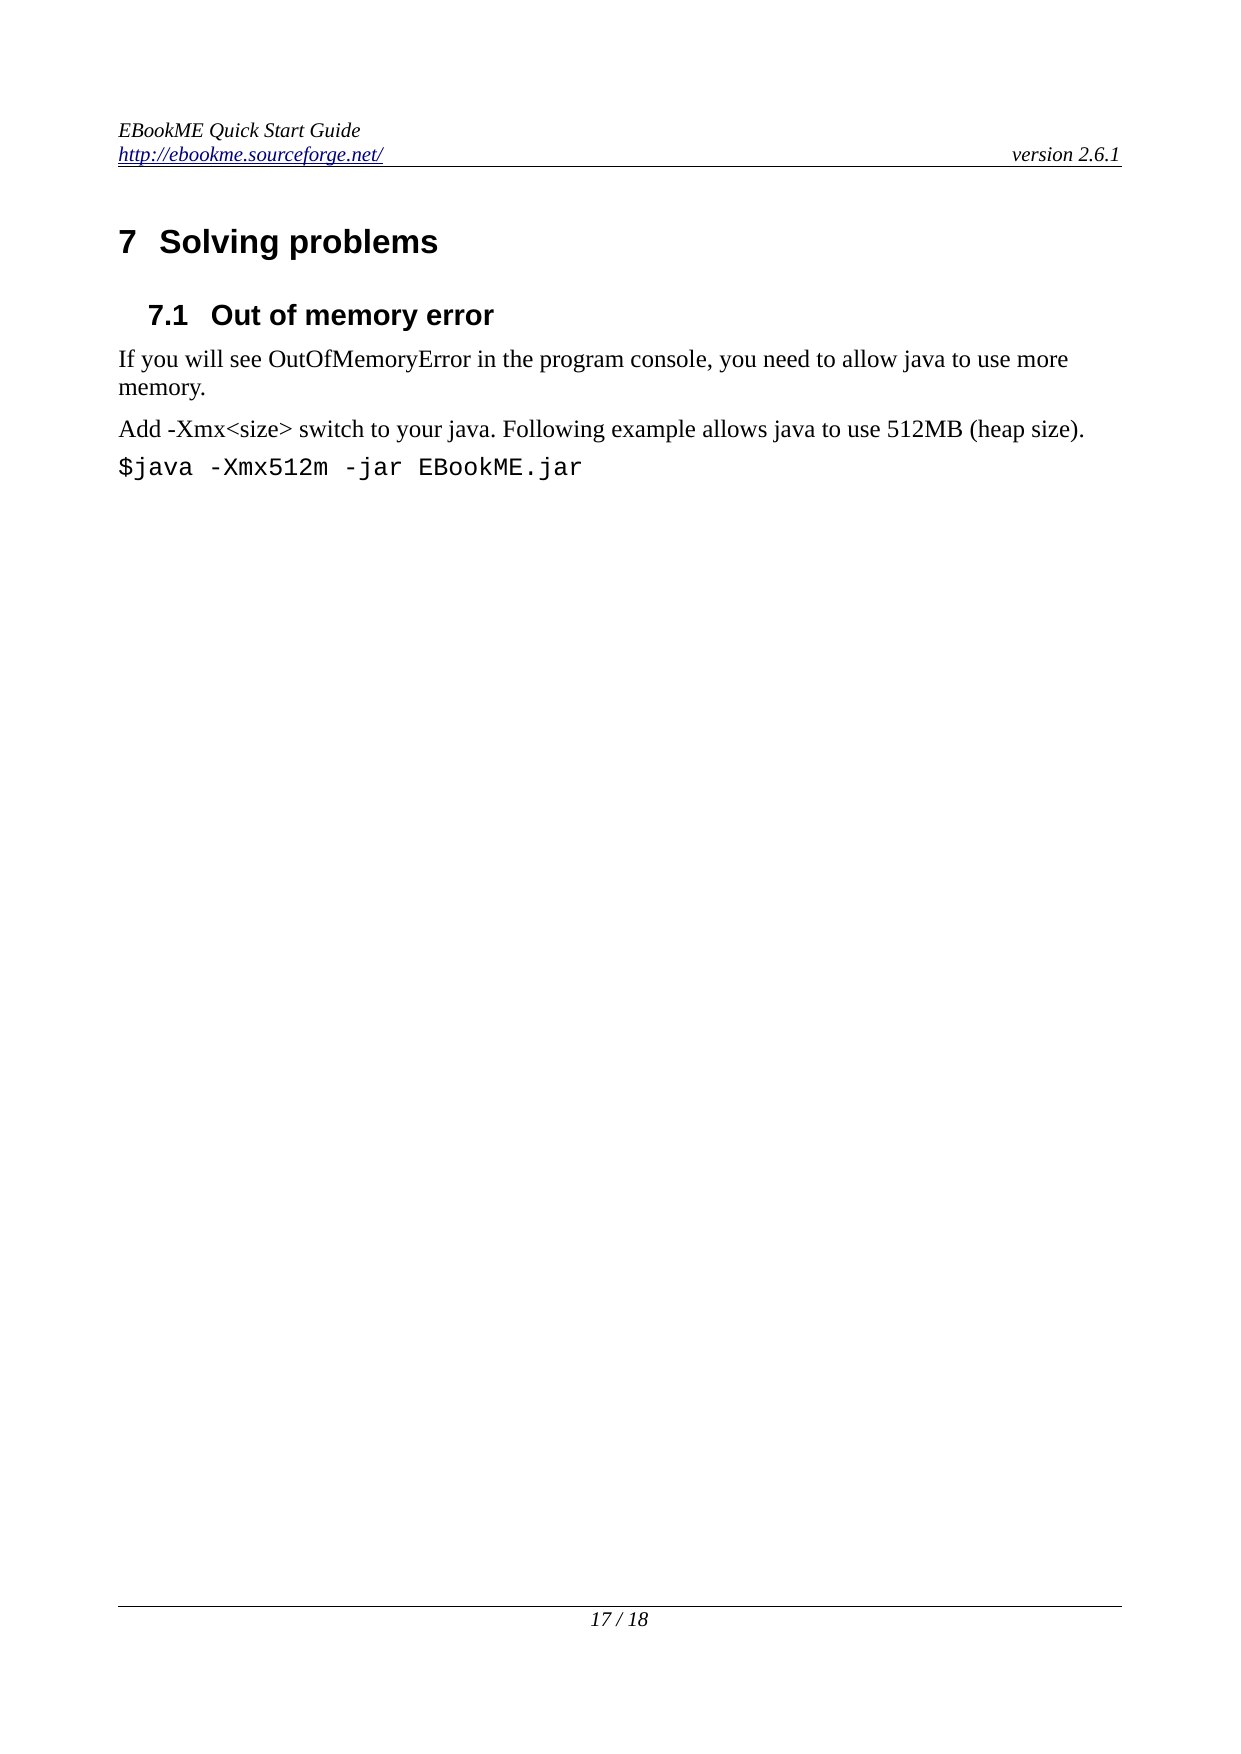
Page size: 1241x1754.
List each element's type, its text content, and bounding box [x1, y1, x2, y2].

text If you will see OutOfMemoryError in the program console, you need to allow java to use more memory. [118, 344, 1122, 401]
subtitle Solving problems [118, 222, 1122, 260]
text Add -Xmx<size> switch to your java. Following example allows java to use 512MB (heap size). [118, 414, 1122, 442]
subtitle Out of memory error [148, 298, 1116, 331]
text $java -Xmx512m -jar EBookME.jar [118, 455, 1122, 483]
